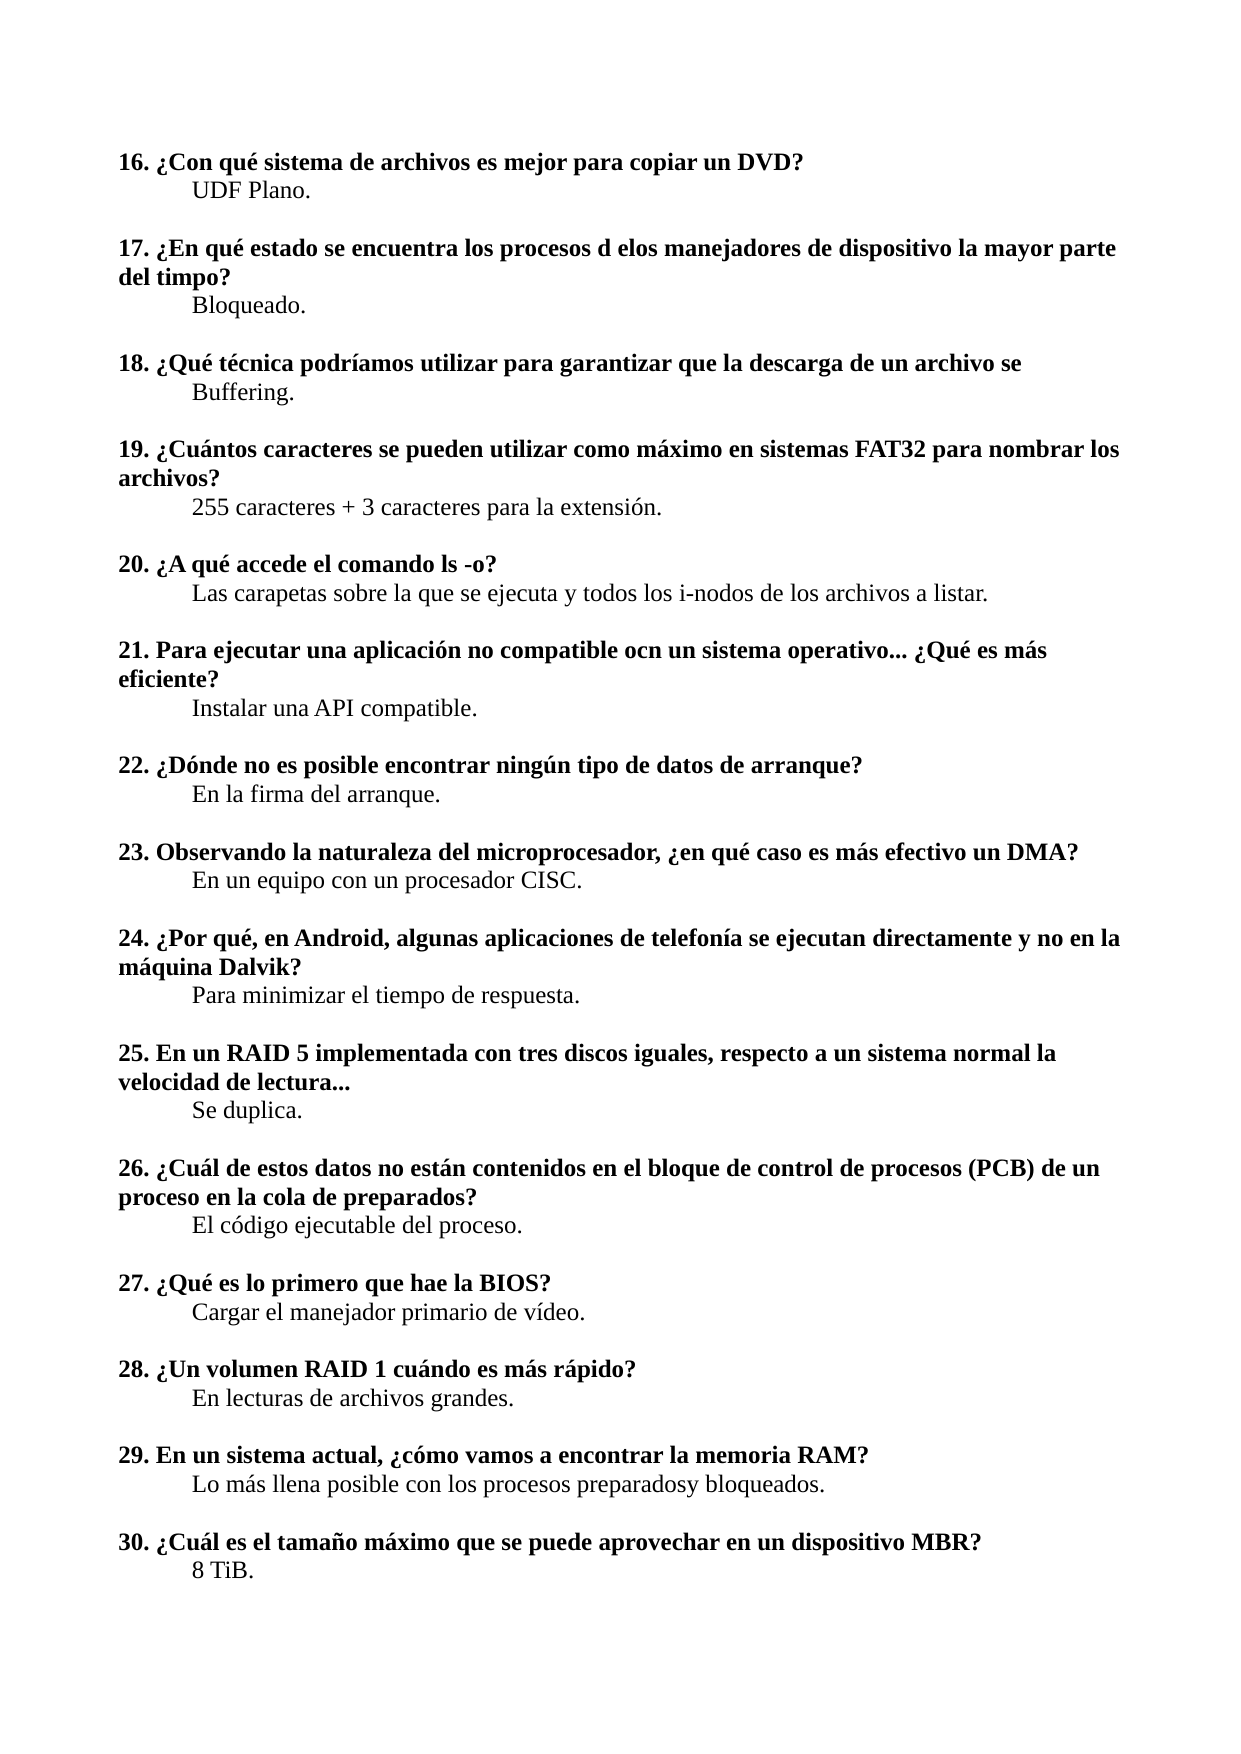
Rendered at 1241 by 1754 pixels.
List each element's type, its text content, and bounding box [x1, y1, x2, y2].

text Para minimizar el tiempo de respuesta. [118, 981, 1122, 1009]
text En un equipo con un procesador CISC. [118, 866, 1122, 894]
text 8 TiB. [118, 1556, 1122, 1584]
text Las carapetas sobre la que se ejecuta y todos los i-nodos de los archivos a listar. [118, 578, 1122, 607]
text 17. ¿En qué estado se encuentra los procesos d elos manejadores de dispositivo la mayor parte del timpo? [118, 233, 1122, 291]
text El código ejecutable del proceso. [118, 1211, 1122, 1239]
text 25. En un RAID 5 implementada con tres discos iguales, respecto a un sistema normal la velocidad de lectura... [118, 1038, 1122, 1096]
text 27. ¿Qué es lo primero que hae la BIOS? [118, 1268, 1122, 1297]
text UDF Plano. [118, 176, 1122, 204]
text Lo más llena posible con los procesos preparadosy bloqueados. [118, 1469, 1122, 1498]
text 16. ¿Con qué sistema de archivos es mejor para copiar un DVD? [118, 147, 1122, 176]
text Instalar una API compatible. [118, 693, 1122, 722]
text 29. En un sistema actual, ¿cómo vamos a encontrar la memoria RAM? [118, 1441, 1122, 1469]
text Se duplica. [118, 1096, 1122, 1124]
text En la firma del arranque. [118, 779, 1122, 808]
text 26. ¿Cuál de estos datos no están contenidos en el bloque de control de procesos (PCB) de un proceso en la cola de preparados? [118, 1153, 1122, 1211]
text 30. ¿Cuál es el tamaño máximo que se puede aprovechar en un dispositivo MBR? [118, 1527, 1122, 1556]
text 24. ¿Por qué, en Android, algunas aplicaciones de telefonía se ejecutan directamente y no en la máquina Dalvik? [118, 923, 1122, 981]
text 28. ¿Un volumen RAID 1 cuándo es más rápido? [118, 1354, 1122, 1383]
text 21. Para ejecutar una aplicación no compatible ocn un sistema operativo... ¿Qué es más eficiente? [118, 636, 1122, 693]
text 19. ¿Cuántos caracteres se pueden utilizar como máximo en sistemas FAT32 para nombrar los archivos? [118, 434, 1122, 492]
text 255 caracteres + 3 caracteres para la extensión. [118, 492, 1122, 521]
text 23. Observando la naturaleza del microprocesador, ¿en qué caso es más efectivo un DMA? [118, 837, 1122, 866]
text 20. ¿A qué accede el comando ls -o? [118, 549, 1122, 578]
text Buffering. [118, 377, 1122, 406]
text En lecturas de archivos grandes. [118, 1383, 1122, 1412]
text 18. ¿Qué técnica podríamos utilizar para garantizar que la descarga de un archivo se [118, 348, 1122, 377]
text Bloqueado. [118, 291, 1122, 319]
text 22. ¿Dónde no es posible encontrar ningún tipo de datos de arranque? [118, 751, 1122, 779]
text Cargar el manejador primario de vídeo. [118, 1297, 1122, 1326]
